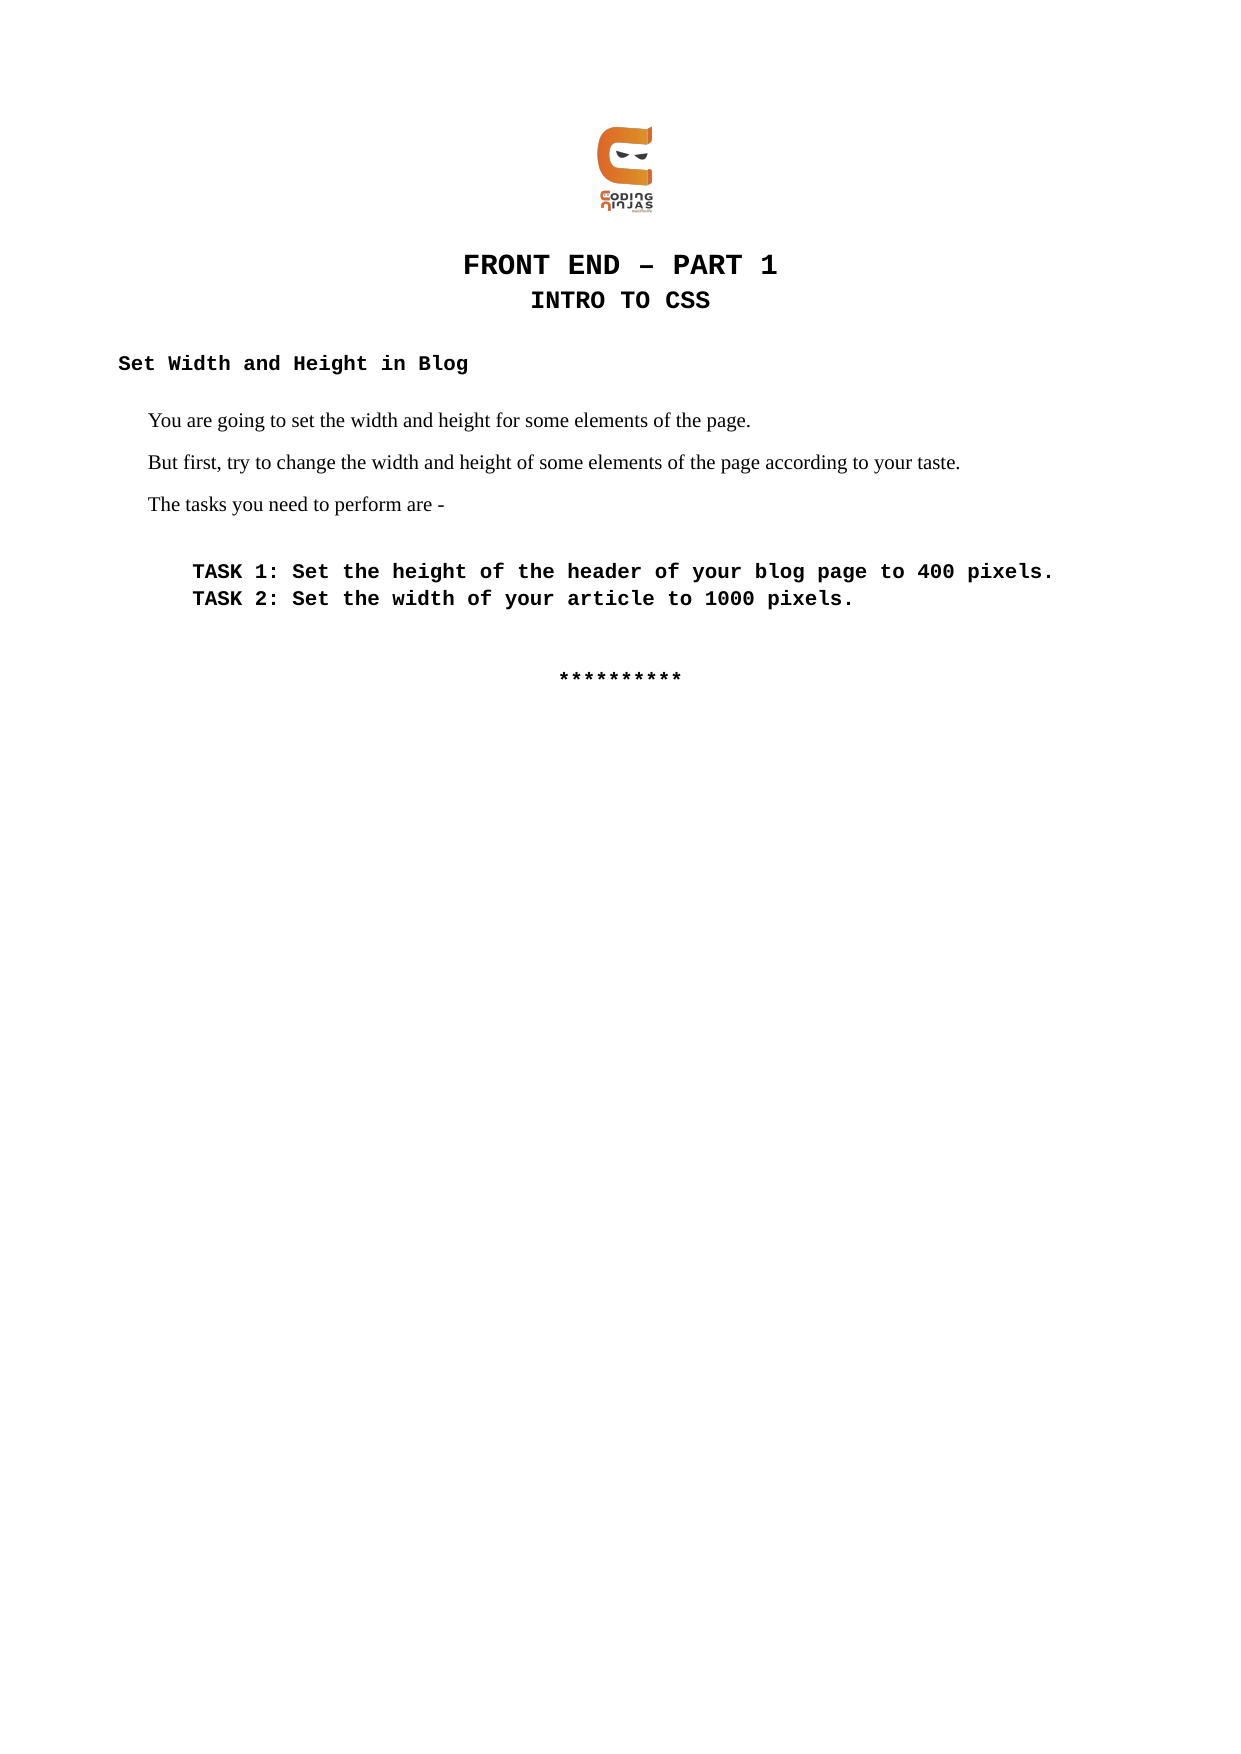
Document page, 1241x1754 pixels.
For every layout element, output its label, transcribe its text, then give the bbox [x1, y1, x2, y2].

text INTRO TO CSS [118, 288, 1122, 316]
text You are going to set the width and height for some elements of the page. [148, 407, 1122, 432]
text FRONT END – PART 1 [118, 250, 1122, 283]
text Set Width and Height in Blog [118, 353, 1122, 377]
text TASK 2: Set the width of your article to 1000 pixels. [192, 588, 1122, 612]
text ********** [118, 670, 1122, 694]
picture [578, 122, 672, 217]
text TASK 1: Set the height of the header of your blog page to 400 pixels. [192, 561, 1122, 585]
text The tasks you need to perform are - [148, 492, 1122, 516]
text But first, try to change the width and height of some elements of the page according to your taste. [148, 450, 1122, 474]
